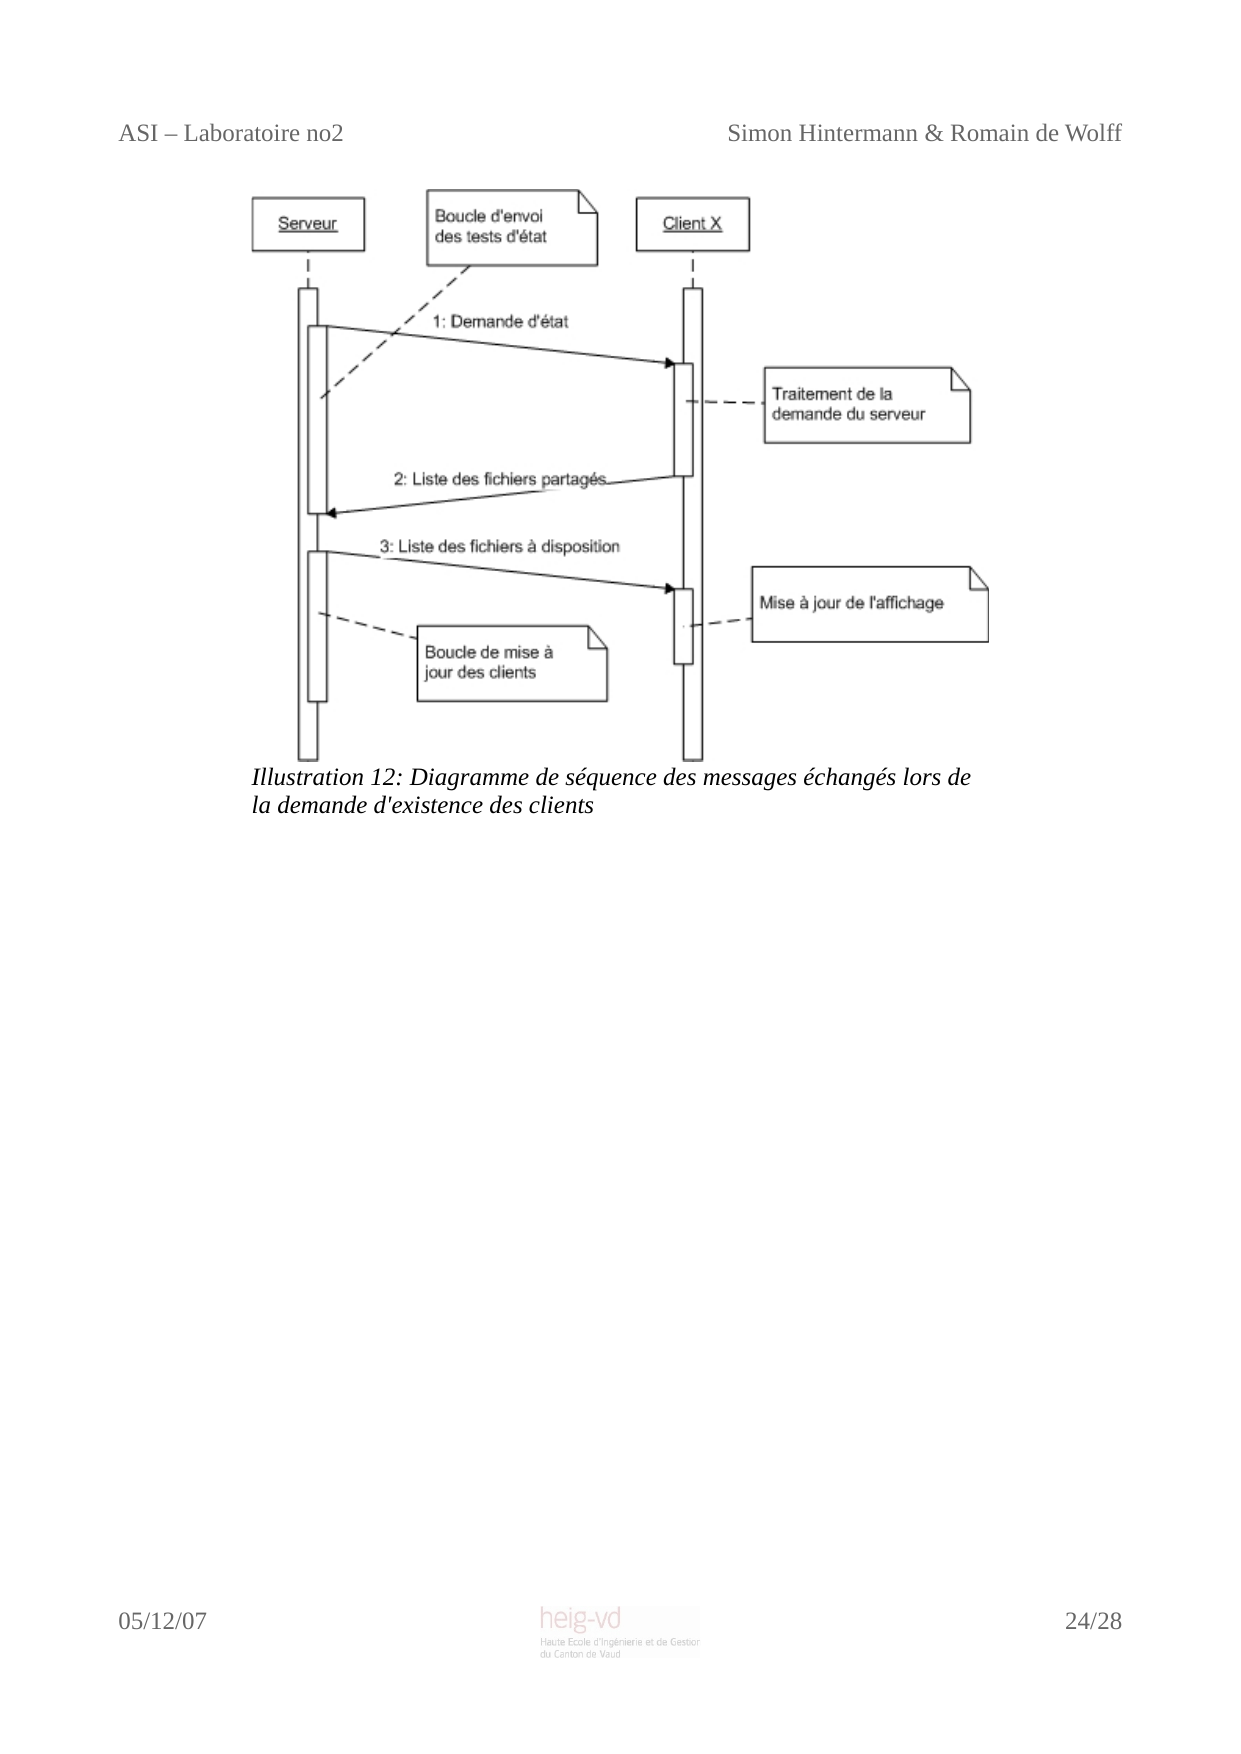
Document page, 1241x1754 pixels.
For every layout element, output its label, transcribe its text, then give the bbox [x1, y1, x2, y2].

picture [540, 1606, 700, 1658]
text Illustration 12: Diagramme de séquence des messages échangés lors de la demande d'existence des clients [251, 762, 989, 819]
picture [251, 189, 989, 762]
